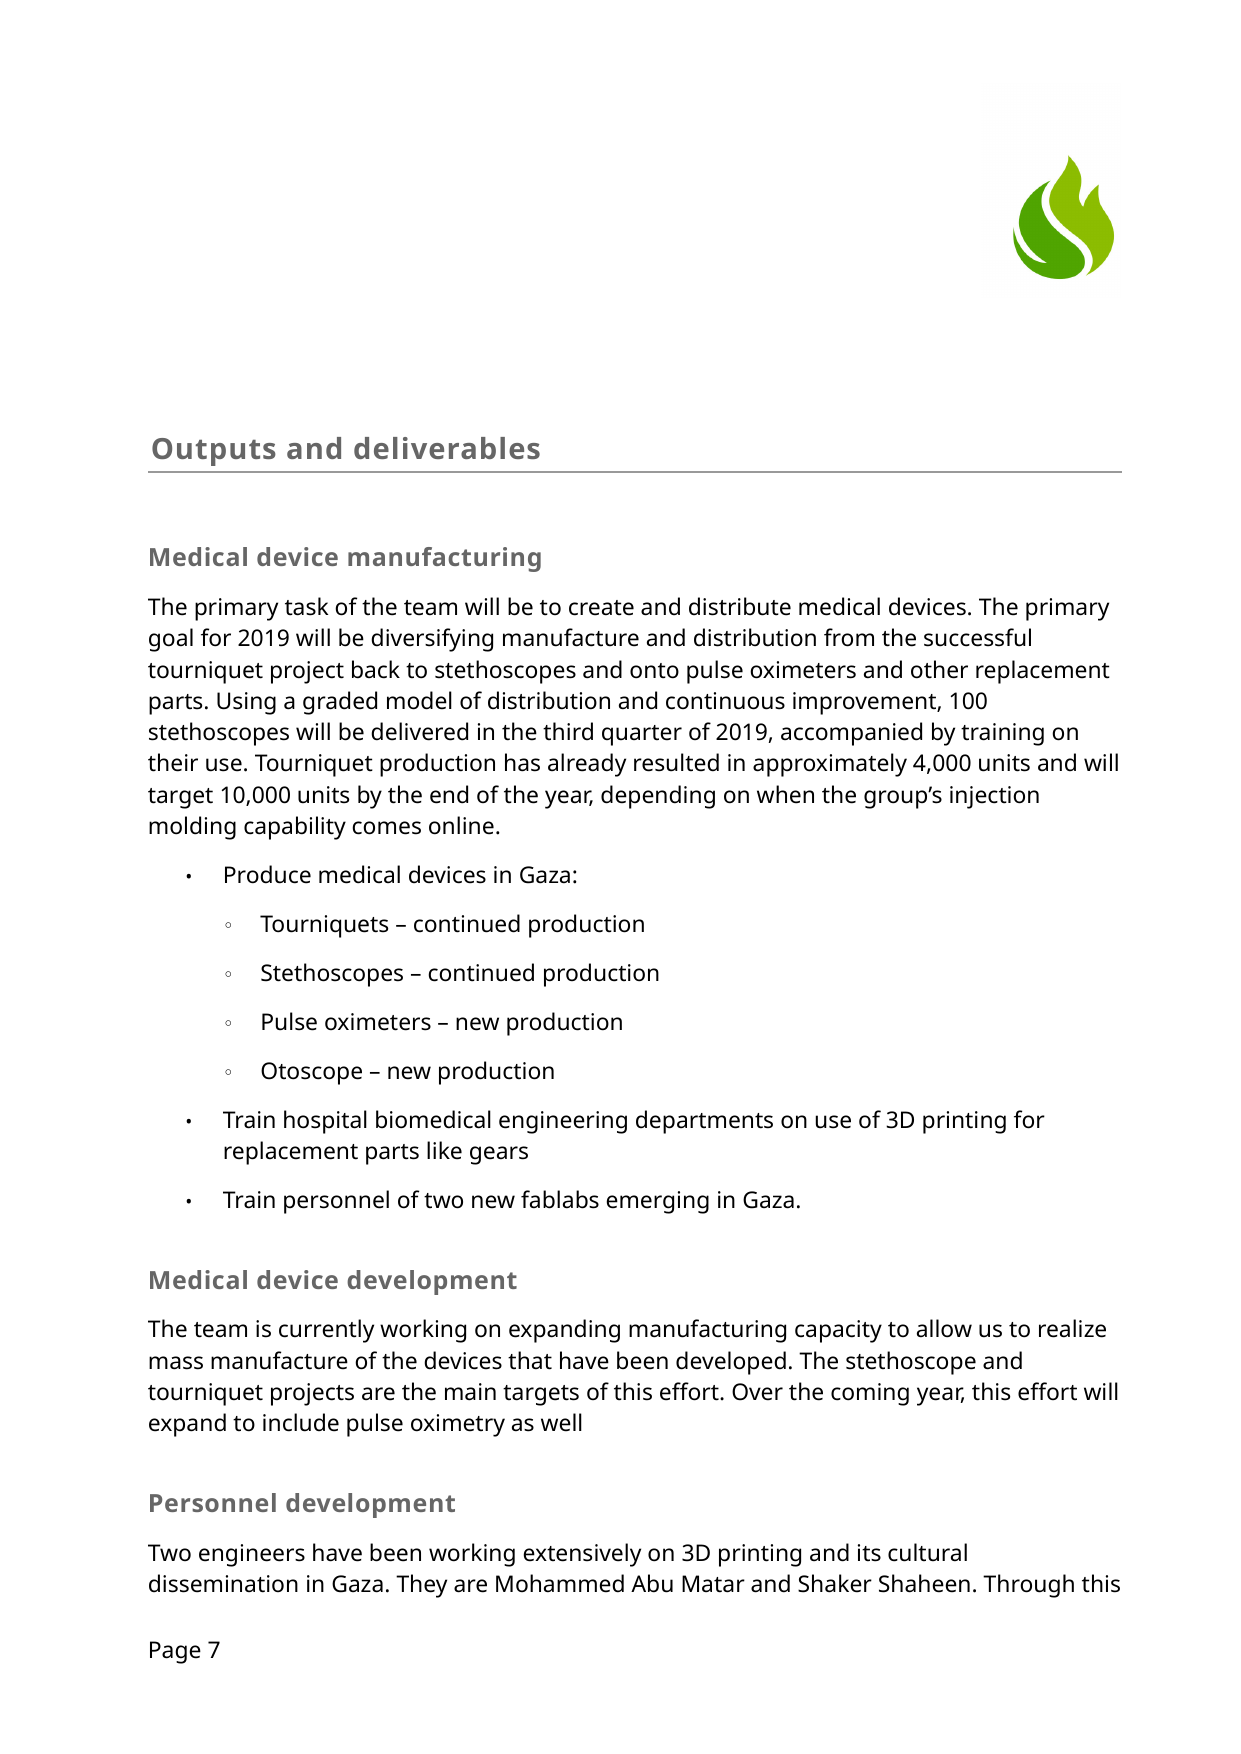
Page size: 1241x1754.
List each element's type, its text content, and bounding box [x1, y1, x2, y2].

list Produce medical devices in Gaza: [185, 859, 1122, 890]
text The primary task of the team will be to create and distribute medical devices. The primary goal for 2019 will be diversifying manufacture and distribution from the successful tourniquet project back to stethoscopes and onto pulse oximeters and other replacement parts. Using a graded model of distribution and continuous improvement, 100 stethoscopes will be delivered in the third quarter of 2019, accompanied by training on their use. Tourniquet production has already resulted in approximately 4,000 units and will target 10,000 units by the end of the year, depending on when the group’s injection molding capability comes online. [148, 591, 1122, 841]
subtitle Personnel development [148, 1486, 1122, 1520]
subtitle Outputs and deliverables [148, 425, 1122, 471]
list Train personnel of two new fablabs emerging in Gaza. [185, 1184, 1122, 1215]
picture [981, 83, 1026, 298]
subtitle Medical device manufacturing [148, 540, 1122, 574]
list Train hospital biomedical engineering departments on use of 3D printing for replacement parts like gears [185, 1104, 1122, 1166]
list Stethoscopes – continued production [223, 957, 1122, 988]
list Otoscope – new production [223, 1055, 1122, 1086]
subtitle Medical device development [148, 1262, 1122, 1296]
list Tourniquets – continued production [223, 908, 1122, 939]
text Two engineers have been working extensively on 3D printing and its cultural dissemination in Gaza. They are Mohammed Abu Matar and Shaker Shaheen. Through this [148, 1537, 1122, 1599]
list Pulse oximeters – new production [223, 1006, 1122, 1037]
text The team is currently working on expanding manufacturing capacity to allow us to realize mass manufacture of the devices that have been developed. The stethoscope and tourniquet projects are the main targets of this effort. Over the coming year, this effort will expand to include pulse oximetry as well [148, 1313, 1122, 1438]
